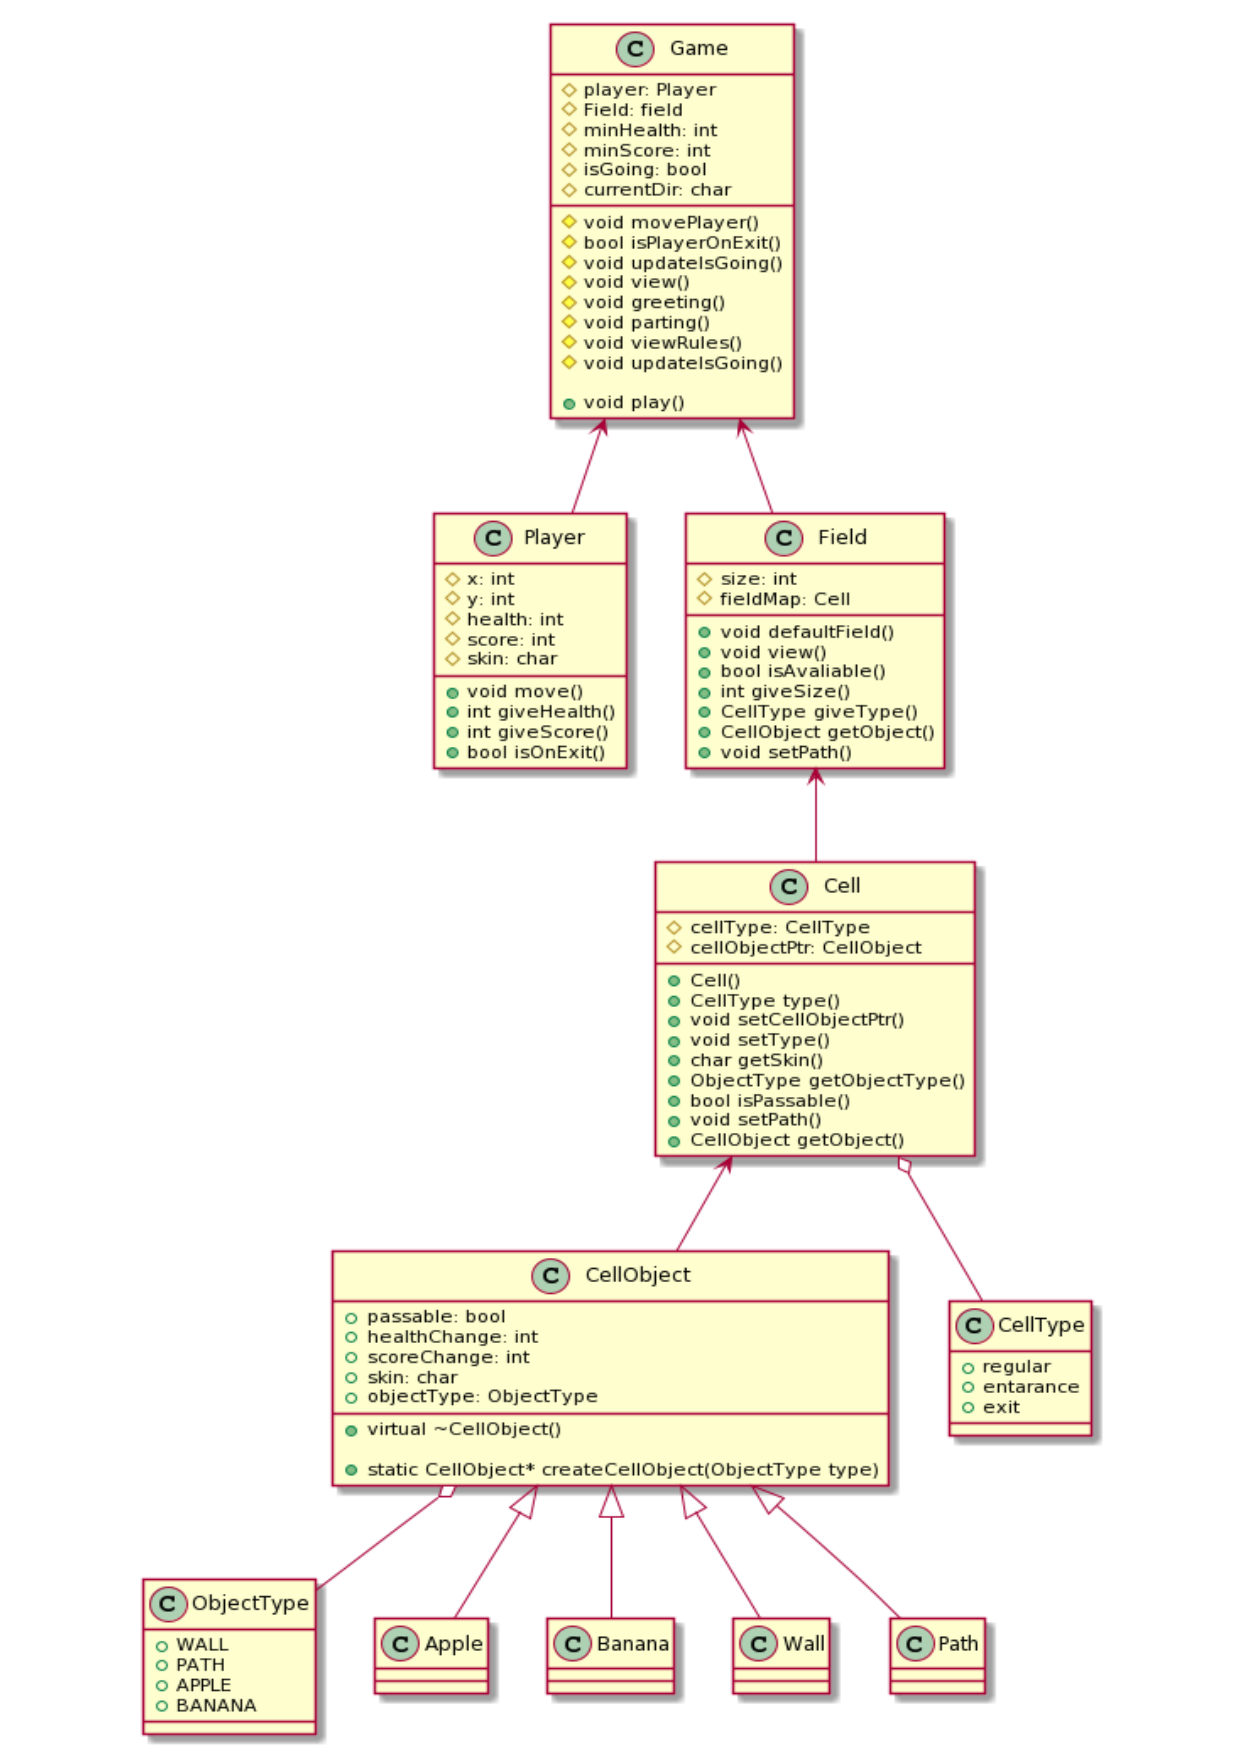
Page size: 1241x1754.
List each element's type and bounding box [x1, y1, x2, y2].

picture [131, 13, 1113, 1754]
